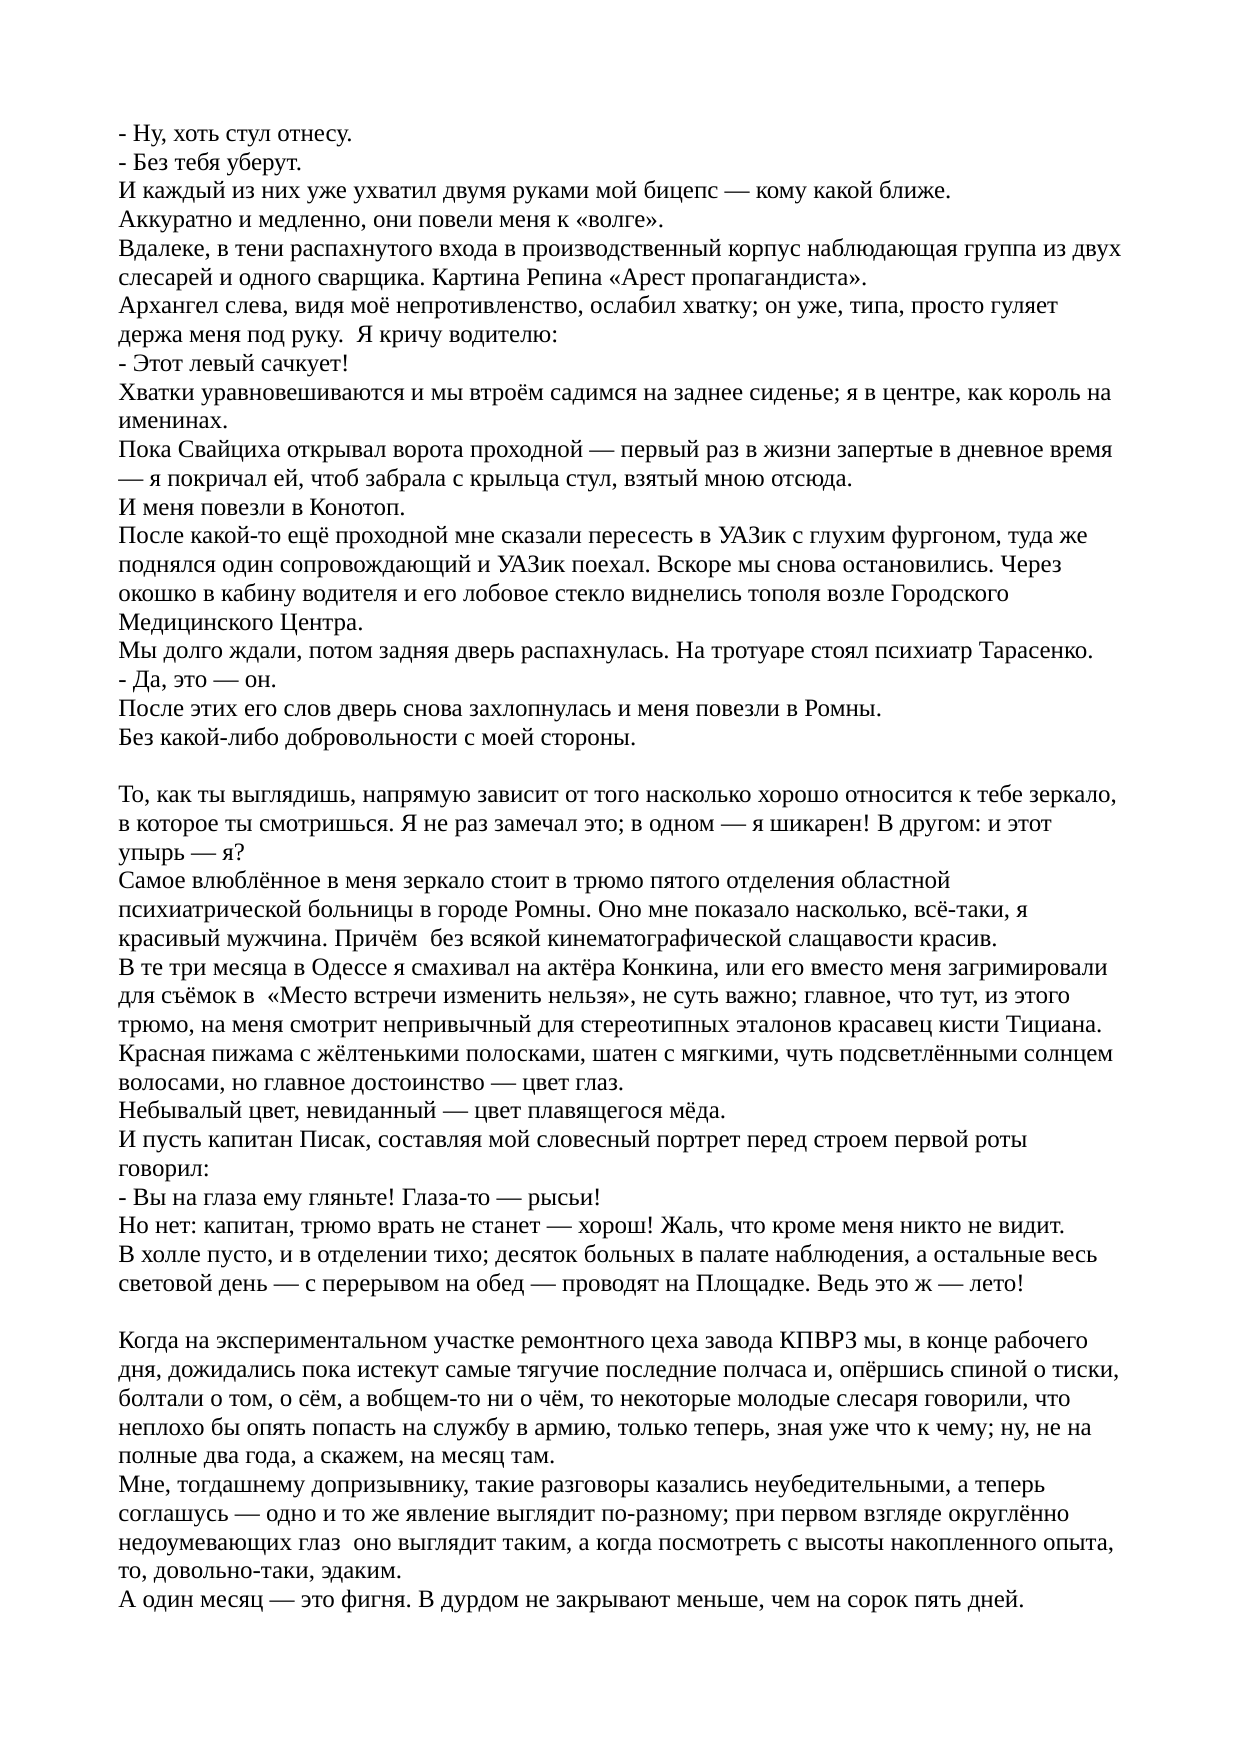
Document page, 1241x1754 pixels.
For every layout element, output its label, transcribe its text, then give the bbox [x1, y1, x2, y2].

text В те три месяца в Одессе я смахивал на актёра Конкина, или его вместо меня загримировали для съёмок в «Место встречи изменить нельзя», не суть важно; главное, что тут, из этого трюмо, на меня смотрит непривычный для стереотипных эталонов красавец кисти Тициана. [118, 952, 1122, 1038]
text - Без тебя уберут. [118, 147, 1122, 176]
text Аккуратно и медленно, они повели меня к «волге». [118, 204, 1122, 233]
text - Вы на глаза ему гляньте! Глаза-то — рысьи! [118, 1182, 1122, 1211]
text Самое влюблённое в меня зеркало стоит в трюмо пятого отделения областной психиатрической больницы в городе Ромны. Оно мне показало насколько, всё-таки, я красивый мужчина. Причём без всякой кинематографической слащавости красив. [118, 866, 1122, 952]
text В холле пусто, и в отделении тихо; десяток больных в палате наблюдения, а остальные весь световой день — с перерывом на обед — проводят на Площадке. Ведь это ж — лето! [118, 1239, 1122, 1297]
text - Ну, хоть стул отнесу. [118, 118, 1122, 147]
text После этих его слов дверь снова захлопнулась и меня повезли в Ромны. [118, 693, 1122, 722]
text И пусть капитан Писак, составляя мой словесный портрет перед строем первой роты говорил: [118, 1124, 1122, 1182]
text Мы долго ждали, потом задняя дверь распахнулась. На тротуаре стоял психиатр Тарасенко. [118, 636, 1122, 664]
text И каждый из них уже ухватил двумя руками мой бицепс — кому какой ближе. [118, 176, 1122, 204]
text Мне, тогдашнему допризывнику, такие разговоры казались неубедительными, а теперь соглашусь — одно и то же явление выглядит по-разному; при первом взгляде округлённо недоумевающих глаз оно выглядит таким, а когда посмотреть с высоты накопленного опыта, то, довольно-таки, эдаким. [118, 1469, 1122, 1584]
text Архангел слева, видя моё непротивленство, ослабил хватку; он уже, типа, просто гуляет держа меня под руку. Я кричу водителю: [118, 291, 1122, 348]
text Без какой-либо добровольности с моей стороны. [118, 722, 1122, 751]
text - Да, это — он. [118, 664, 1122, 693]
text А один месяц — это фигня. В дурдом не закрывают меньше, чем на сорок пять дней. [118, 1584, 1122, 1613]
text Когда на экспериментальном участке ремонтного цеха завода КПВРЗ мы, в конце рабочего дня, дожидались пока истекут самые тягучие последние полчаса и, опёршись спиной о тиски, болтали о том, о сём, а вобщем-то ни о чём, то некоторые молодые слесаря говорили, что неплохо бы опять попасть на службу в армию, только теперь, зная уже что к чему; ну, не на полные два года, а скажем, на месяц там. [118, 1326, 1122, 1469]
text Пока Свайциха открывал ворота проходной — первый раз в жизни запертые в дневное время — я покричал ей, чтоб забрала с крыльца стул, взятый мною отсюда. [118, 434, 1122, 492]
text То, как ты выглядишь, напрямую зависит от того насколько хорошо относится к тебе зеркало, в которое ты смотришься. Я не раз замечал это; в одном — я шикарен! В другом: и этот упырь — я? [118, 779, 1122, 866]
text Небывалый цвет, невиданный — цвет плавящегося мёда. [118, 1096, 1122, 1124]
text Красная пижама с жёлтенькими полосками, шатен с мягкими, чуть подсветлёнными солнцем волосами, но главное достоинство — цвет глаз. [118, 1038, 1122, 1096]
text И меня повезли в Конотоп. [118, 492, 1122, 521]
text - Этот левый сачкует! [118, 348, 1122, 377]
text Вдалеке, в тени распахнутого входа в производственный корпус наблюдающая группа из двух слесарей и одного сварщика. Картина Репина «Арест пропагандиста». [118, 233, 1122, 291]
text После какой-то ещё проходной мне сказали пересесть в УАЗик с глухим фургоном, туда же поднялся один сопровождающий и УАЗик поехал. Вскоре мы снова остановились. Через окошко в кабину водителя и его лобовое стекло виднелись тополя возле Городского Медицинского Центра. [118, 521, 1122, 636]
text Но нет: капитан, трюмо врать не станет — хорош! Жаль, что кроме меня никто не видит. [118, 1211, 1122, 1239]
text Хватки уравновешиваются и мы втроём садимся на заднее сиденье; я в центре, как король на именинах. [118, 377, 1122, 434]
